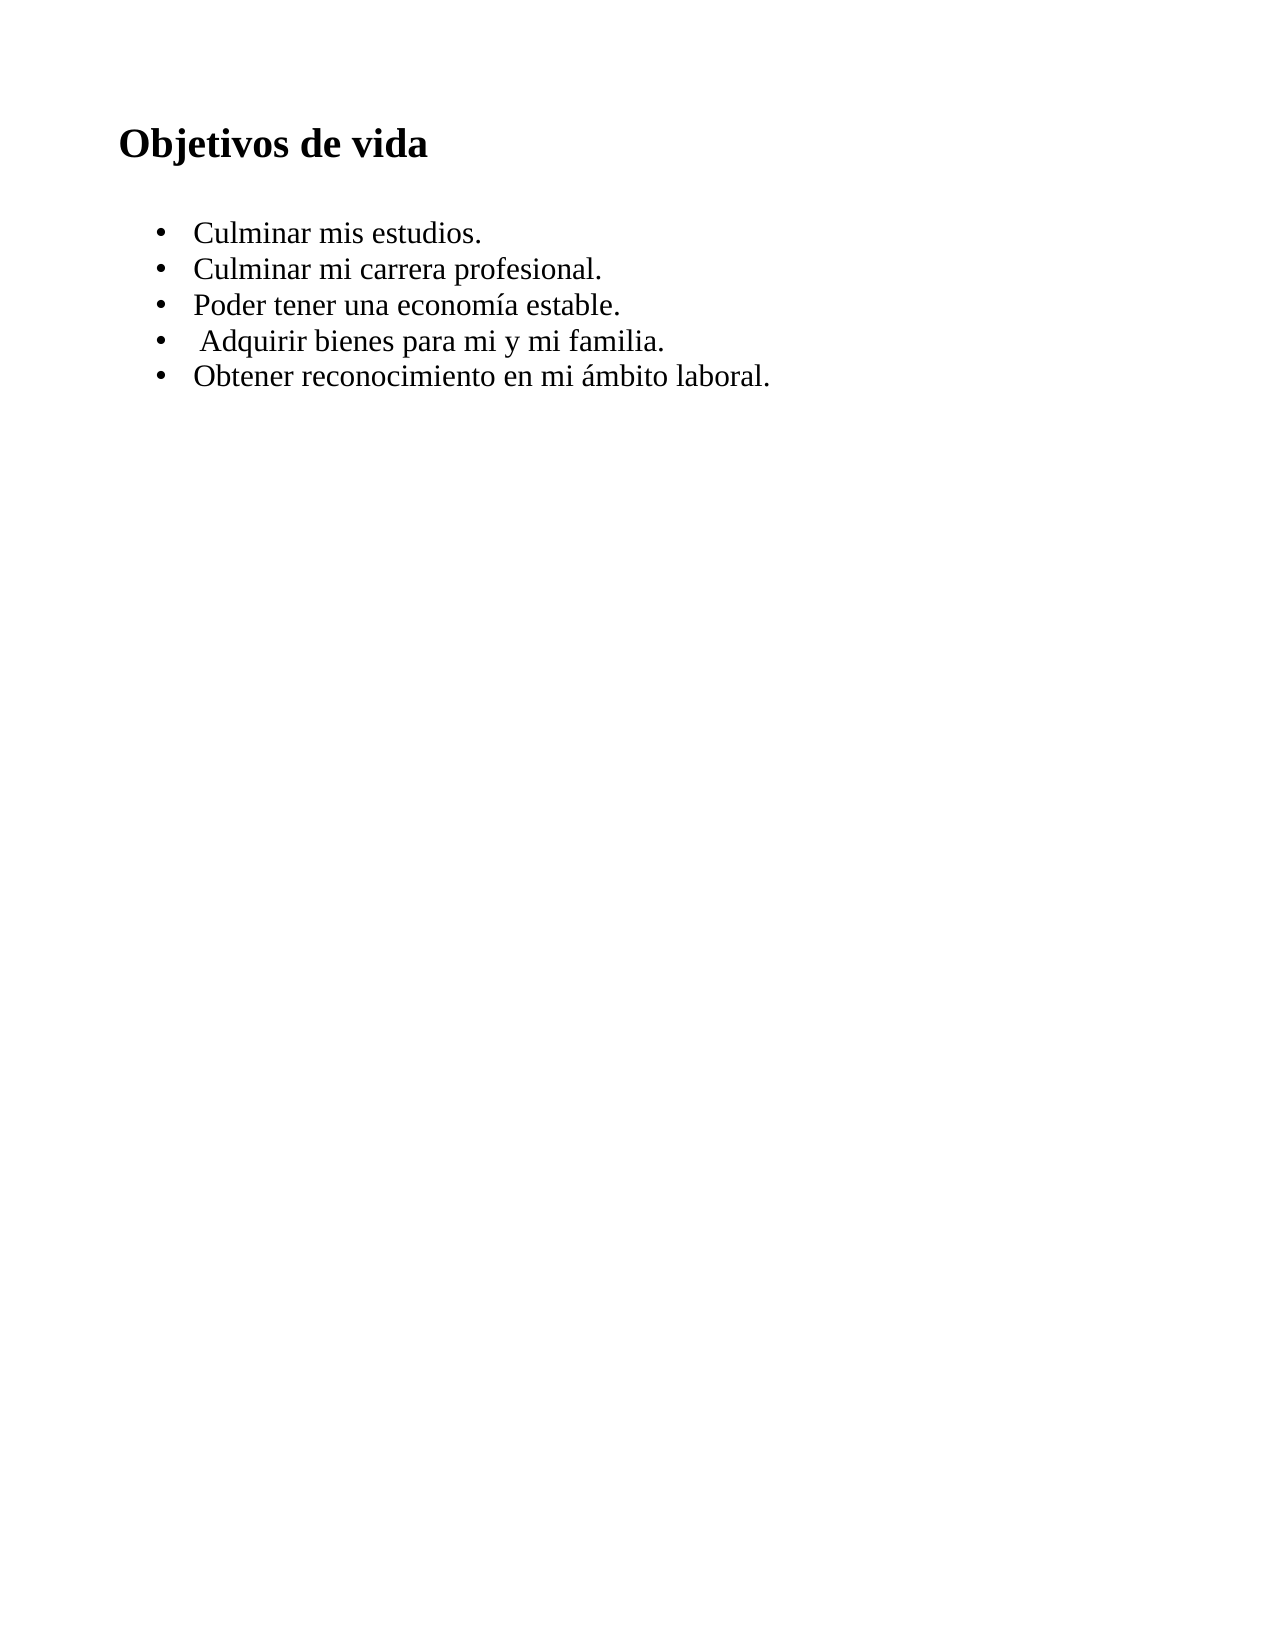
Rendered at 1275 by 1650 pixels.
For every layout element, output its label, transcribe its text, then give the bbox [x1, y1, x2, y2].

list Obtener reconocimiento en mi ámbito laboral. [156, 358, 1157, 394]
list Adquirir bienes para mi y mi familia. [156, 322, 1157, 358]
list Poder tener una economía estable. [156, 286, 1157, 322]
text Objetivos de vida [118, 118, 1157, 166]
list Culminar mis estudios. [156, 214, 1157, 250]
list Culminar mi carrera profesional. [156, 250, 1157, 286]
